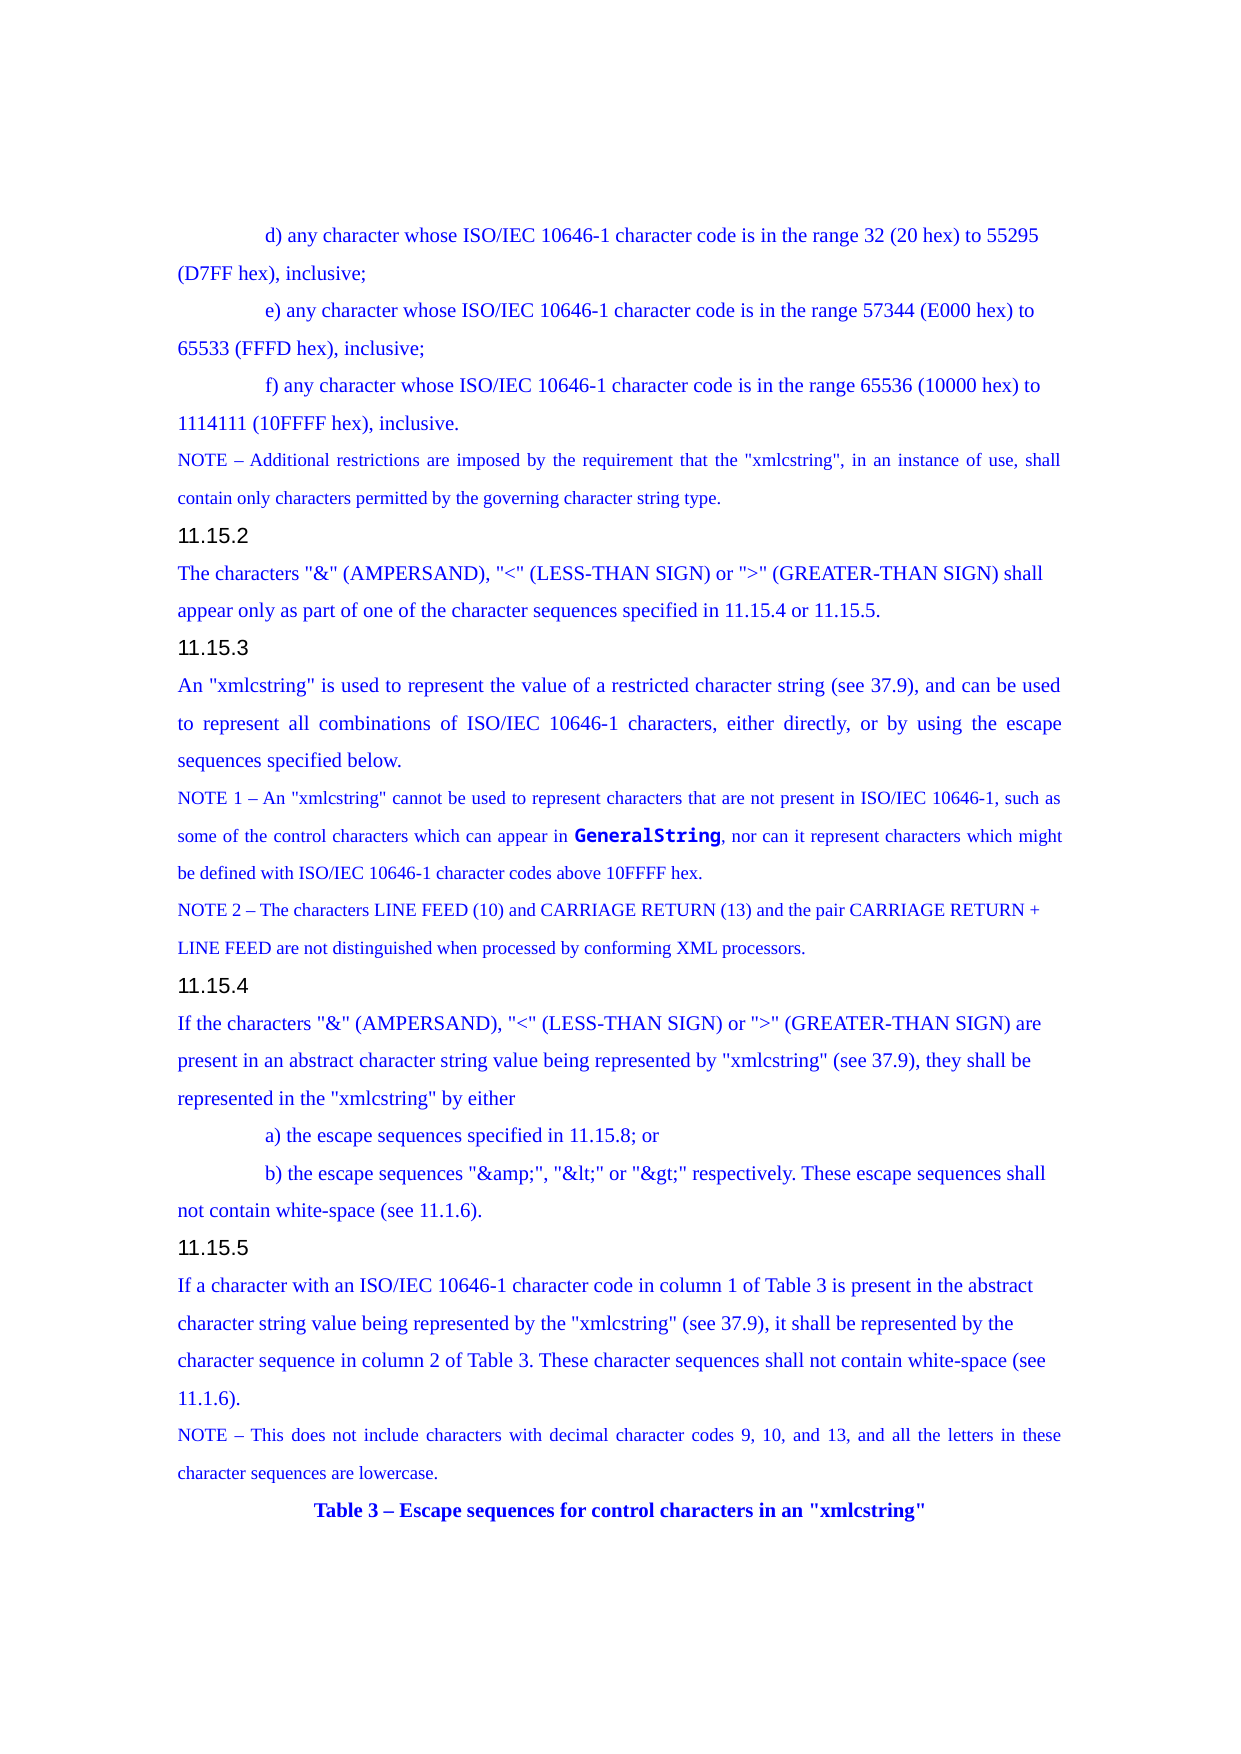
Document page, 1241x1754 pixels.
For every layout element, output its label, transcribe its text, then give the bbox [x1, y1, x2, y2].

text If the characters "&" (AMPERSAND), "<" (LESS-THAN SIGN) or ">" (GREATER-THAN SIGN) are [177, 1004, 1063, 1042]
subtitle 11.15.3 [177, 629, 1063, 667]
text f) any character whose ISO/IEC 10646-1 character code is in the range 65536 (10000 hex) to 1114111 (10FFFF hex), inclusive. [177, 367, 1063, 442]
text b) the escape sequences "&amp;", "&lt;" or "&gt;" respectively. These escape sequences shall not contain white-space (see 11.1.6). [177, 1154, 1063, 1229]
text Table 3 – Escape sequences for control characters in an "xmlcstring" [177, 1492, 1063, 1529]
subtitle 11.15.4 [177, 967, 1063, 1004]
text a) the escape sequences specified in 11.15.8; or [177, 1117, 1063, 1154]
text NOTE – Additional restrictions are imposed by the requirement that the "xmlcstring", in an instance of use, shall contain only characters permitted by the governing character string type. [177, 442, 1063, 517]
text NOTE 2 – The characters LINE FEED (10) and CARRIAGE RETURN (13) and the pair CARRIAGE RETURN + LINE FEED are not distinguished when processed by conforming XML processors. [177, 892, 1063, 967]
text e) any character whose ISO/IEC 10646-1 character code is in the range 57344 (E000 hex) to 65533 (FFFD hex), inclusive; [177, 292, 1063, 367]
text d) any character whose ISO/IEC 10646-1 character code is in the range 32 (20 hex) to 55295 (D7FF hex), inclusive; [177, 217, 1063, 292]
subtitle 11.15.5 [177, 1229, 1063, 1267]
subtitle 11.15.2 [177, 517, 1063, 554]
text appear only as part of one of the character sequences specified in 11.15.4 or 11.15.5. [177, 592, 1063, 629]
text character string value being represented by the "xmlcstring" (see 37.9), it shall be represented by the character sequence in column 2 of Table 3. These character sequences shall not contain white-space (see 11.1.6). [177, 1304, 1063, 1417]
text An "xmlcstring" is used to represent the value of a restricted character string (see 37.9), and can be used to represent all combinations of ISO/IEC 10646-1 characters, either directly, or by using the escape sequences specified below. [177, 667, 1063, 779]
text present in an abstract character string value being represented by "xmlcstring" (see 37.9), they shall be represented in the "xmlcstring" by either [177, 1042, 1063, 1117]
text NOTE – This does not include characters with decimal character codes 9, 10, and 13, and all the letters in these character sequences are lowercase. [177, 1417, 1063, 1492]
text NOTE 1 – An "xmlcstring" cannot be used to represent characters that are not present in ISO/IEC 10646-1, such as some of the control characters which can appear in GeneralString, nor can it represent characters which might be defined with ISO/IEC 10646-1 character codes above 10FFFF hex. [177, 779, 1063, 892]
text The characters "&" (AMPERSAND), "<" (LESS-THAN SIGN) or ">" (GREATER-THAN SIGN) shall [177, 554, 1063, 592]
text If a character with an ISO/IEC 10646-1 character code in column 1 of Table 3 is present in the abstract [177, 1267, 1063, 1304]
